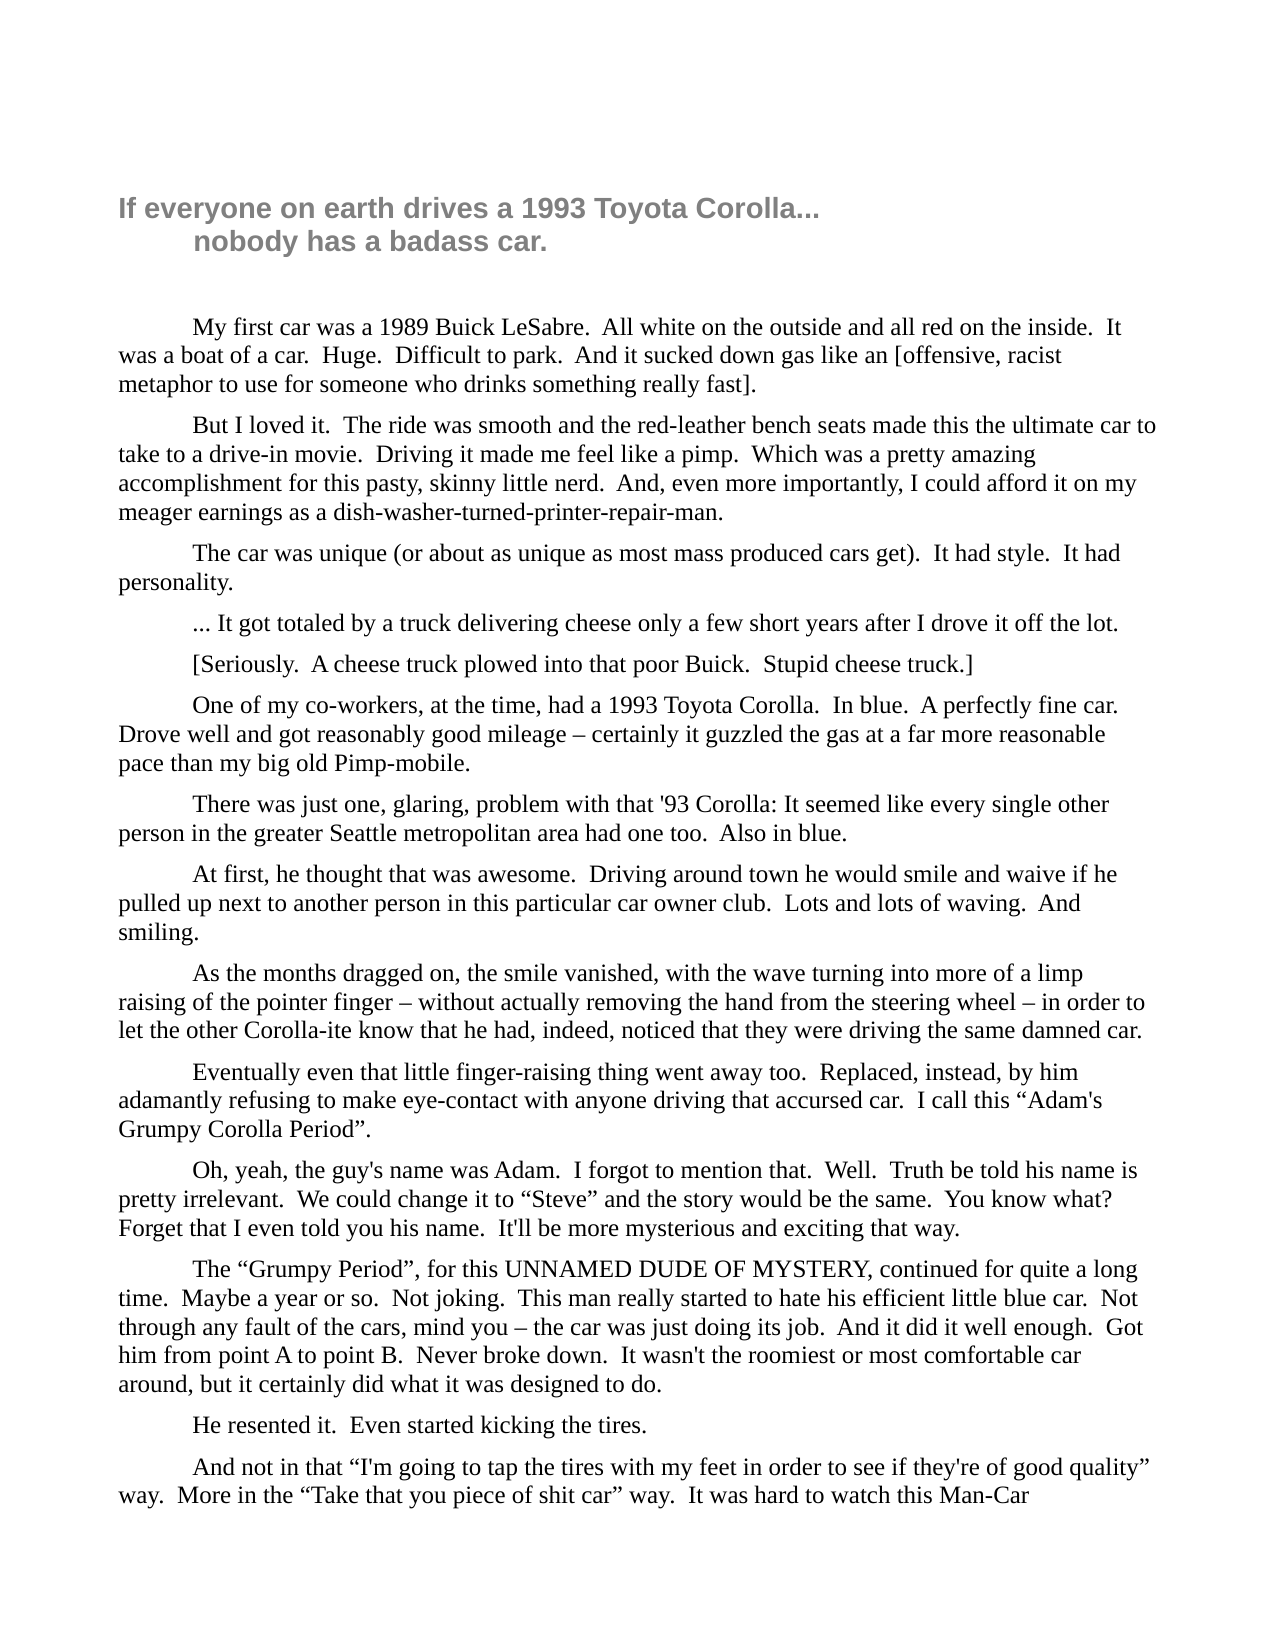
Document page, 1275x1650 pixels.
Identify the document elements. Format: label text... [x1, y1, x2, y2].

text And not in that “I'm going to tap the tires with my feet in order to see if they're of good quality” way. More in the “Take that you piece of shit car” way. It was hard to watch this Man-Car [118, 1452, 1157, 1509]
text The car was unique (or about as unique as most mass produced cars get). It had style. It had personality. [118, 538, 1157, 596]
text ... It got totaled by a truck delivering cheese only a few short years after I drove it off the lot. [118, 608, 1157, 637]
text Eventually even that little finger-raising thing went away too. Replaced, instead, by him adamantly refusing to make eye-contact with anyone driving that accursed car. I call this “Adam's Grumpy Corolla Period”. [118, 1057, 1157, 1143]
text My first car was a 1989 Buick LeSabre. All white on the outside and all red on the inside. It was a boat of a car. Huge. Difficult to park. And it sucked down gas like an [offensive, racist metaphor to use for someone who drinks something really fast]. [118, 312, 1157, 398]
text There was just one, glaring, problem with that '93 Corolla: It seemed like every single other person in the greater Seattle metropolitan area had one too. Also in blue. [118, 789, 1157, 847]
text [Seriously. A cheese truck plowed into that poor Buick. Stupid cheese truck.] [118, 649, 1157, 678]
text As the months dragged on, the smile vanished, with the wave turning into more of a limp raising of the pointer finger – without actually removing the hand from the steering wheel – in order to let the other Corolla-ite know that he had, indeed, noticed that they were driving the same damned car. [118, 958, 1157, 1044]
text Oh, yeah, the guy's name was Adam. I forgot to mention that. Well. Truth be told his name is pretty irrelevant. We could change it to “Steve” and the story would be the same. You know what? Forget that I even told you his name. It'll be more mysterious and exciting that way. [118, 1156, 1157, 1242]
text But I loved it. The ride was smooth and the red-leather bench seats made this the ultimate car to take to a drive-in movie. Driving it made me feel like a pimp. Which was a pretty amazing accomplishment for this pasty, skinny little nerd. And, even more importantly, I could afford it on my meager earnings as a dish-washer-turned-printer-repair-man. [118, 411, 1157, 526]
text The “Grumpy Period”, for this UNNAMED DUDE OF MYSTERY, continued for quite a long time. Maybe a year or so. Not joking. This man really started to hate his efficient little blue car. Not through any fault of the cars, mind you – the car was just doing its job. And it did it well enough. Got him from point A to point B. Never broke down. It wasn't the roomiest or most comfortable car around, but it certainly did what it was designed to do. [118, 1254, 1157, 1398]
text He resented it. Even started kicking the tires. [118, 1411, 1157, 1439]
text One of my co-workers, at the time, had a 1993 Toyota Corolla. In blue. A perfectly fine car. Drove well and got reasonably good mileage – certainly it guzzled the gas at a far more reasonable pace than my big old Pimp-mobile. [118, 691, 1157, 777]
text At first, he thought that was awesome. Driving around town he would smile and waive if he pulled up next to another person in this particular car owner club. Lots and lots of waving. And smiling. [118, 859, 1157, 946]
subtitle If everyone on earth drives a 1993 Toyota Corolla... nobody has a badass car. [118, 191, 1157, 258]
